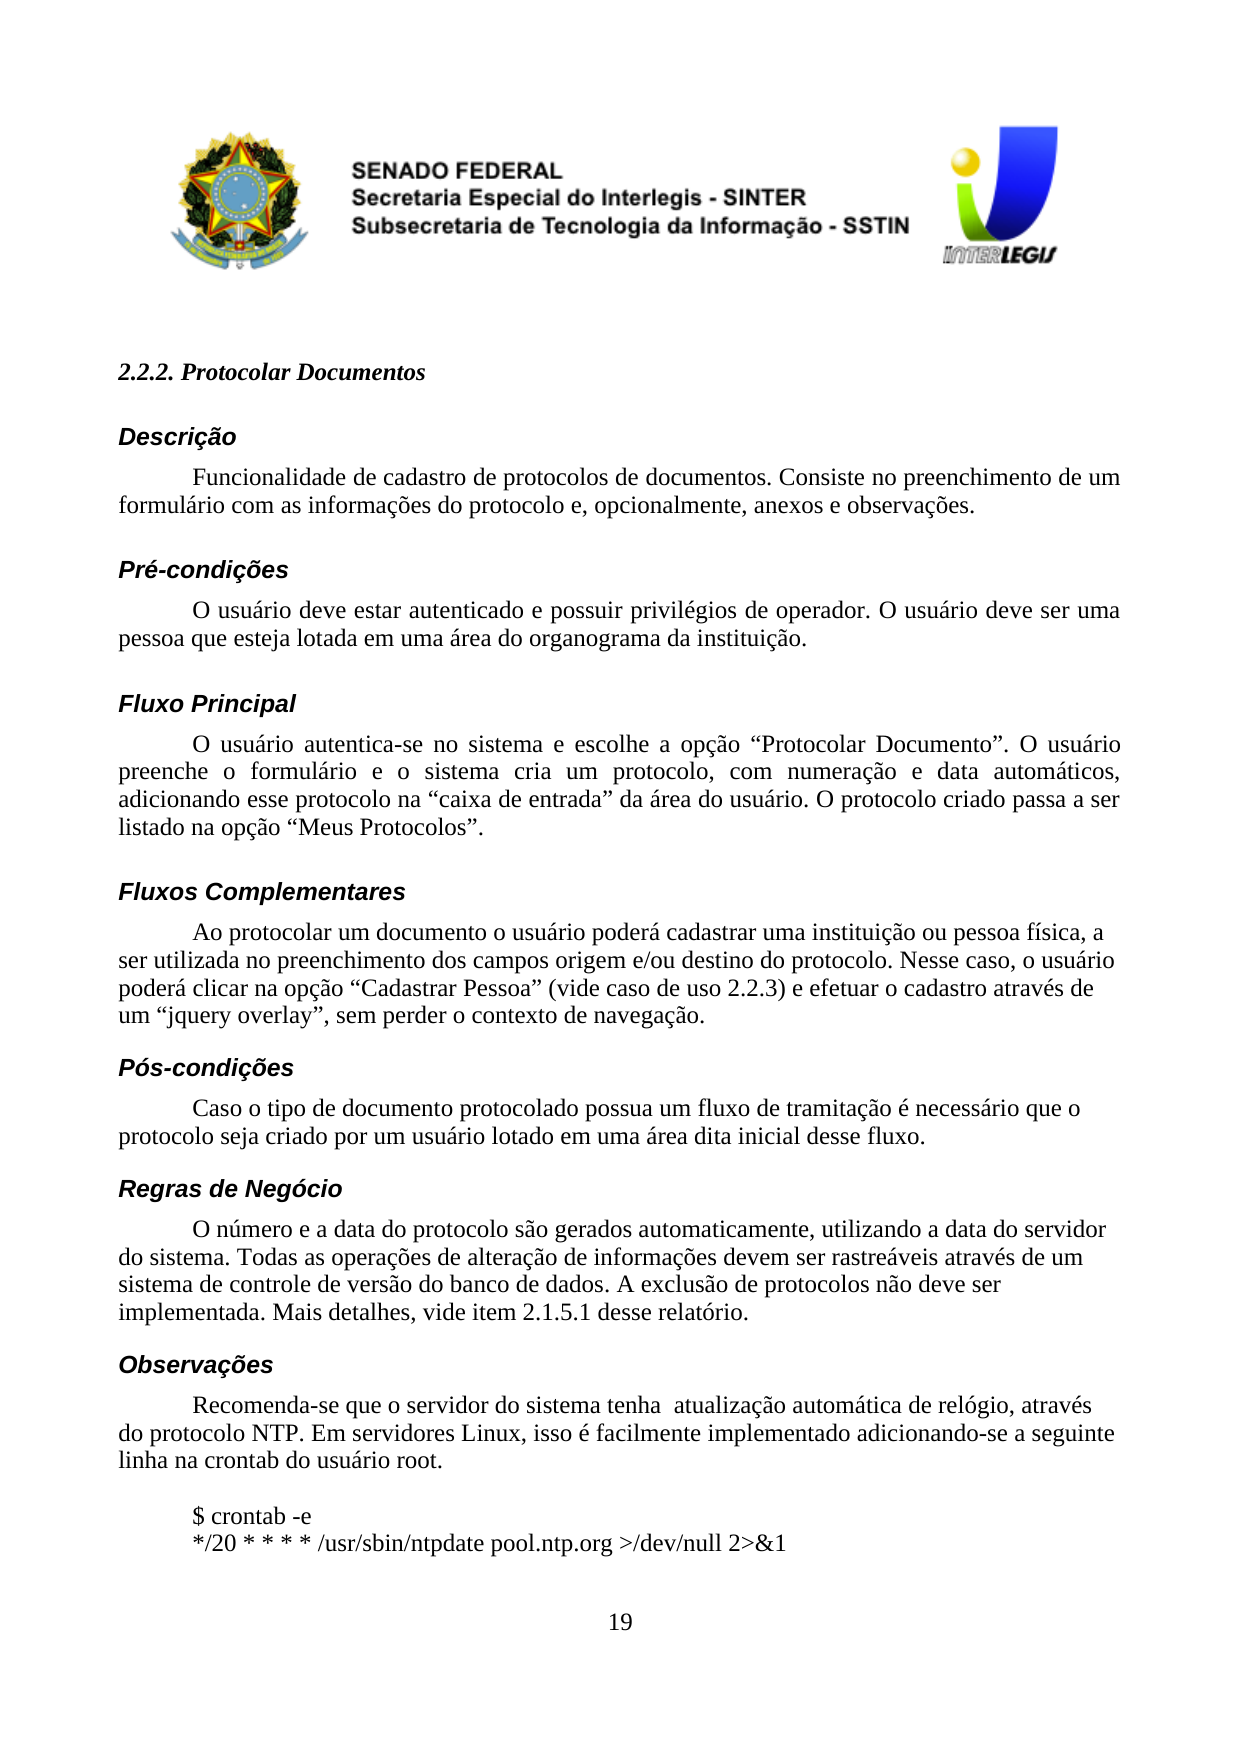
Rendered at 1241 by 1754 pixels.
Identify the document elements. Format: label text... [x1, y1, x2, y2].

subtitle 2.2.2. Protocolar Documentos [118, 358, 1122, 386]
picture [163, 118, 1078, 276]
text $ crontab -e [118, 1502, 1122, 1529]
subtitle Pré-condições [118, 556, 1122, 584]
text Funcionalidade de cadastro de protocolos de documentos. Consiste no preenchimento de um formulário com as informações do protocolo e, opcionalmente, anexos e observações. [118, 463, 1122, 519]
text Recomenda-se que o servidor do sistema tenha atualização automática de relógio, através do protocolo NTP. Em servidores Linux, isso é facilmente implementado adicionando-se a seguinte linha na crontab do usuário root. [118, 1391, 1122, 1474]
subtitle Fluxo Principal [118, 689, 1122, 717]
subtitle Regras de Negócio [118, 1175, 1122, 1202]
text O número e a data do protocolo são gerados automaticamente, utilizando a data do servidor do sistema. Todas as operações de alteração de informações devem ser rastreáveis através de um sistema de controle de versão do banco de dados. A exclusão de protocolos não deve ser implementada. Mais detalhes, vide item 2.1.5.1 desse relatório. [118, 1215, 1122, 1326]
subtitle Fluxos Complementares [118, 878, 1122, 906]
text Caso o tipo de documento protocolado possua um fluxo de tramitação é necessário que o protocolo seja criado por um usuário lotado em uma área dita inicial desse fluxo. [118, 1094, 1122, 1150]
text Ao protocolar um documento o usuário poderá cadastrar uma instituição ou pessoa física, a ser utilizada no preenchimento dos campos origem e/ou destino do protocolo. Nesse caso, o usuário poderá clicar na opção “Cadastrar Pessoa” (vide caso de uso 2.2.3) e efetuar o cadastro através de um “jquery overlay”, sem perder o contexto de navegação. [118, 918, 1122, 1029]
text O usuário autentica-se no sistema e escolhe a opção “Protocolar Documento”. O usuário preenche o formulário e o sistema cria um protocolo, com numeração e data automáticos, adicionando esse protocolo na “caixa de entrada” da área do usuário. O protocolo criado passa a ser listado na opção “Meus Protocolos”. [118, 730, 1122, 841]
text */20 * * * * /usr/sbin/ntpdate pool.ntp.org >/dev/null 2>&1 [118, 1529, 1122, 1557]
subtitle Observações [118, 1351, 1122, 1378]
text O usuário deve estar autenticado e possuir privilégios de operador. O usuário deve ser uma pessoa que esteja lotada em uma área do organograma da instituição. [118, 597, 1122, 652]
subtitle Descrição [118, 423, 1122, 451]
subtitle Pós-condições [118, 1054, 1122, 1082]
